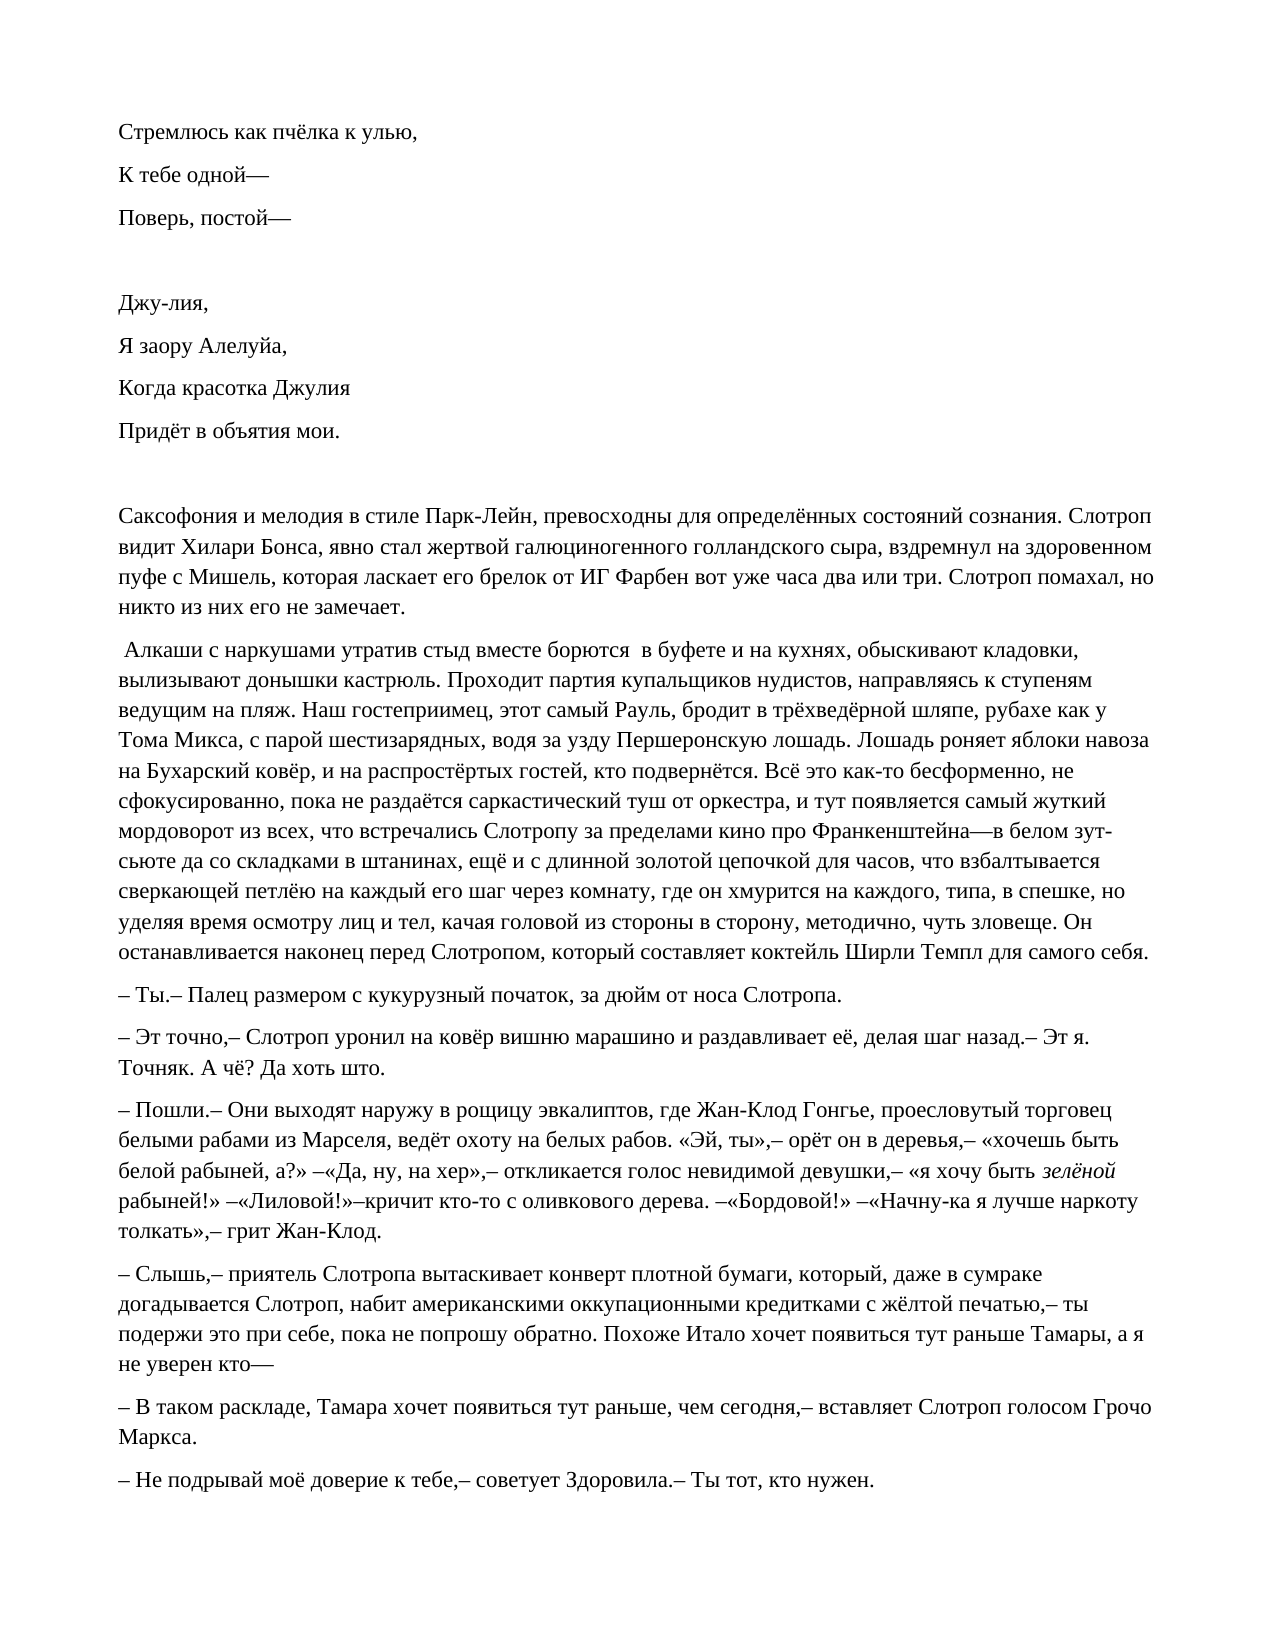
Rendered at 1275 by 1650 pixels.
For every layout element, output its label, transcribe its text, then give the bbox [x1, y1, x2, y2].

text – В таком раскладе, Тамара хочет появиться тут раньше, чем сегодня,– вставляет Слотроп голосом Грочо Маркса. [118, 1393, 1157, 1450]
text – Эт точно,– Слотроп уронил на ковёр вишню марашино и раздавливает её, делая шаг назад.– Эт я. Точняк. А чё? Да хоть што. [118, 1023, 1157, 1080]
text Когда красотка Джулия [118, 374, 1157, 401]
text К тебе одной— [118, 161, 1157, 187]
text – Пошли.– Они выходят наружу в рощицу эвкалиптов, где Жан-Клод Гонгье, проесловутый торговец белыми рабами из Марселя, ведёт охоту на белых рабов. «Эй, ты»,– орёт он в деревья,– «хочешь быть белой рабыней, а?» –«Да, ну, на хер»,– откликается голос невидимой девушки,– «я хочу быть зелёной рабыней!» –«Лиловой!»–кричит кто-то с оливкового дерева. –«Бордовой!» –«Начну-ка я лучше наркоту толкать»,– грит Жан-Клод. [118, 1096, 1157, 1243]
text – Не подрывай моё доверие к тебе,– советует Здоровила.– Ты тот, кто нужен. [118, 1466, 1157, 1492]
text Я заору Алелуйа, [118, 332, 1157, 358]
text Стремлюсь как пчёлка к улью, [118, 118, 1157, 144]
text Алкаши с наркушами утратив стыд вместе борются в буфете и на кухнях, обыскивают кладовки, вылизывают донышки кастрюль. Проходит партия купальщиков нудистов, направляясь к ступеням ведущим на пляж. Наш гостеприимец, этот самый Рауль, бродит в трёхведёрной шляпе, рубахе как у Тома Микса, с парой шестизарядных, водя за узду Першеронскую лошадь. Лошадь роняет яблоки навоза на Бухарский ковёр, и на распростёртых гостей, кто подвернётся. Всё это как-то бесформенно, не сфокусированно, пока не раздаётся саркастический туш от оркестра, и тут появляется самый жуткий мордоворот из всех, что встречались Слотропу за пределами кино про Франкенштейна—в белом зут-сьюте да со складками в штанинах, ещё и с длинной золотой цепочкой для часов, что взбалтывается сверкающей петлёю на каждый его шаг через комнату, где он хмурится на каждого, типа, в спешке, но уделяя время осмотру лиц и тел, качая головой из стороны в сторону, методично, чуть зловеще. Он останавливается наконец перед Слотропом, который составляет коктейль Ширли Темпл для самого себя. [118, 636, 1157, 964]
text Саксофония и мелодия в стиле Парк-Лейн, превосходны для определённых состояний сознания. Слотроп видит Хилари Бонса, явно стал жертвой галюциногенного голландского сыра, вздремнул на здоровенном пуфе с Мишель, которая ласкает его брелок от ИГ Фарбен вот уже часа два или три. Слотроп помахал, но никто из них его не замечает. [118, 502, 1157, 619]
text Придёт в объятия мои. [118, 417, 1157, 443]
text Поверь, постой— [118, 203, 1157, 230]
text – Ты.– Палец размером с кукурузный початок, за дюйм от носа Слотропа. [118, 981, 1157, 1007]
text Джу-лия, [118, 289, 1157, 315]
text – Слышь,– приятель Слотропа вытаскивает конверт плотной бумаги, который, даже в сумраке догадывается Слотроп, набит американскими оккупационными кредитками с жёлтой печатью,– ты подержи это при себе, пока не попрошу обратно. Похоже Итало хочет появиться тут раньше Тамары, а я не уверен кто— [118, 1260, 1157, 1377]
